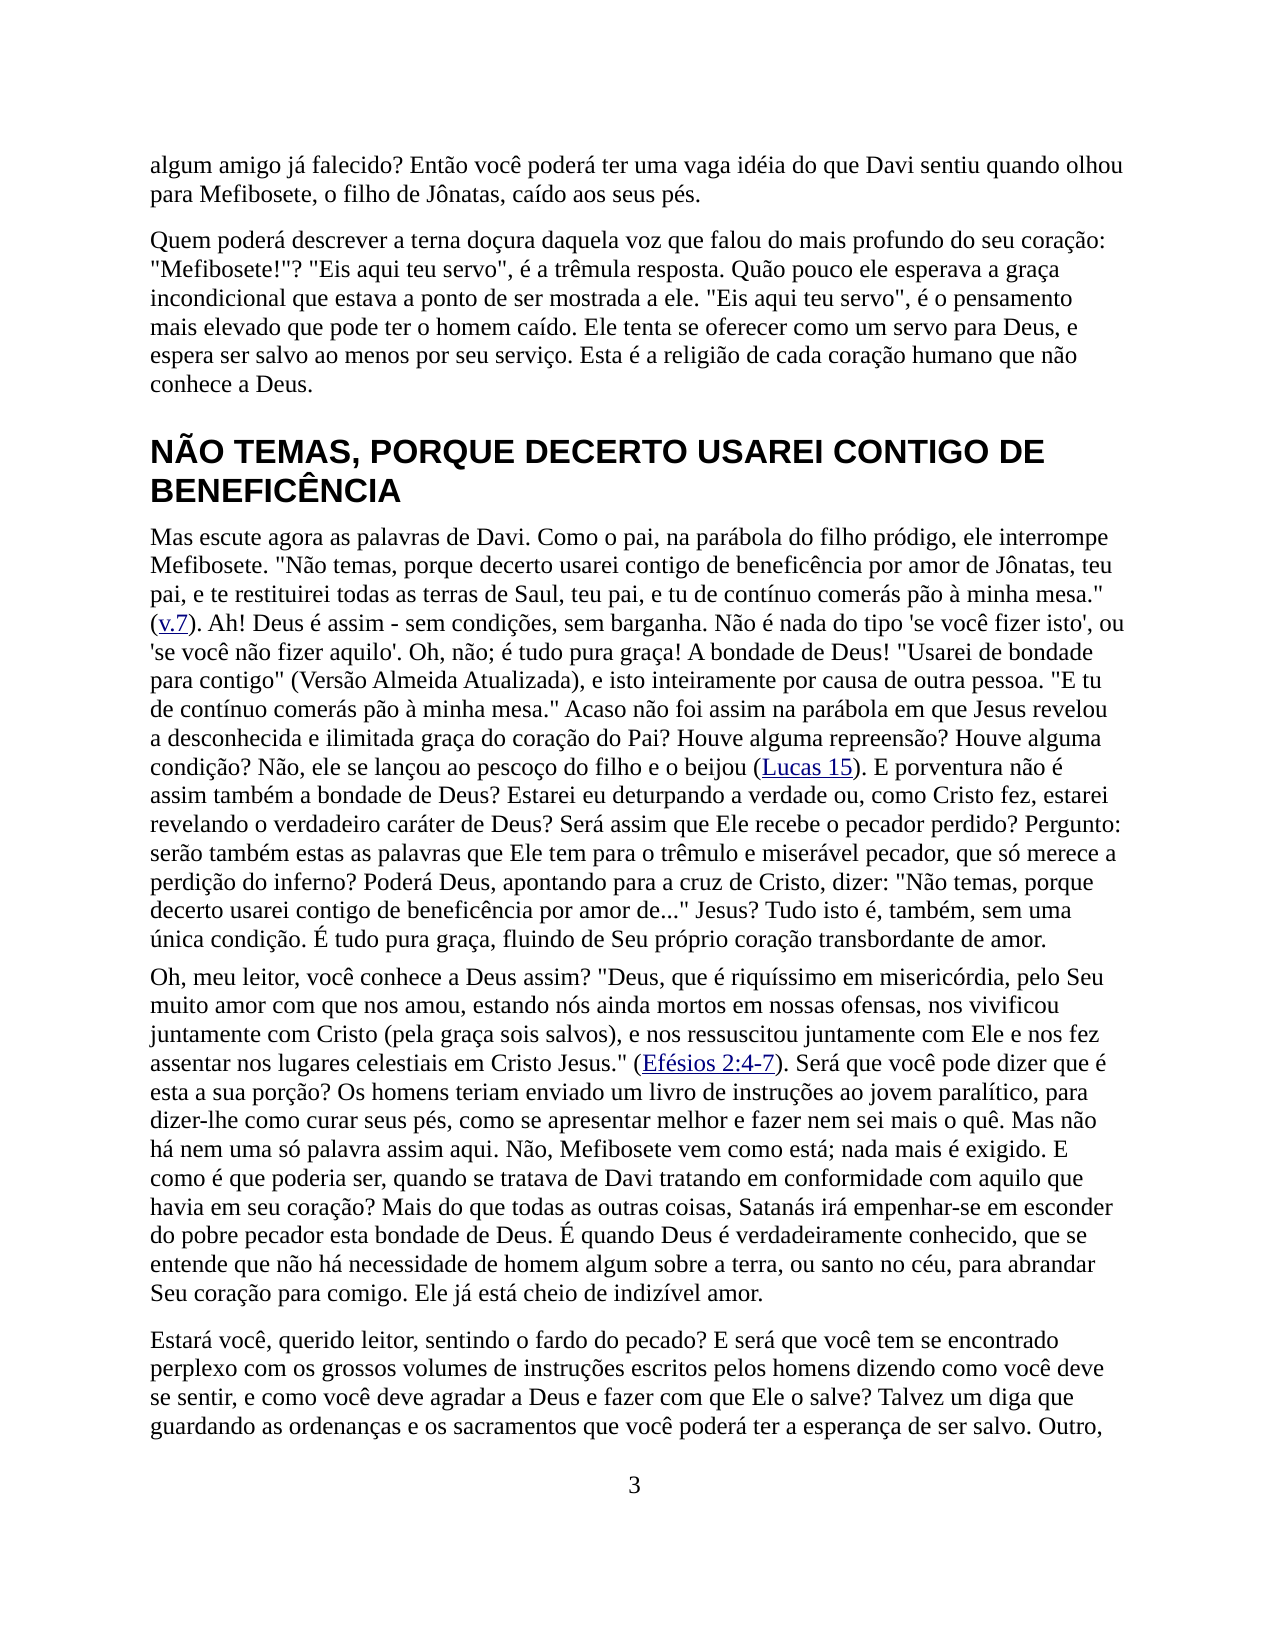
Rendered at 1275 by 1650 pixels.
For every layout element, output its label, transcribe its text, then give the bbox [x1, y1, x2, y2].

text Oh, meu leitor, você conhece a Deus assim? "Deus, que é riquíssimo em misericórdia, pelo Seu muito amor com que nos amou, estando nós ainda mortos em nossas ofensas, nos vivificou juntamente com Cristo (pela graça sois salvos), e nos ressuscitou juntamente com Ele e nos fez assentar nos lugares celestiais em Cristo Jesus." (Efésios 2:4-7). Será que você pode dizer que é esta a sua porção? Os homens teriam enviado um livro de instruções ao jovem paralítico, para dizer-lhe como curar seus pés, como se apresentar melhor e fazer nem sei mais o quê. Mas não há nem uma só palavra assim aqui. Não, Mefibosete vem como está; nada mais é exigido. E como é que poderia ser, quando se tratava de Davi tratando em conformidade com aquilo que havia em seu coração? Mais do que todas as outras coisas, Satanás irá empenhar-se em esconder do pobre pecador esta bondade de Deus. É quando Deus é verdadeiramente conhecido, que se entende que não há necessidade de homem algum sobre a terra, ou santo no céu, para abrandar Seu coração para comigo. Ele já está cheio de indizível amor. [150, 962, 1125, 1307]
subtitle NÃO TEMAS, PORQUE DECERTO USAREI CONTIGO DE BENEFICÊNCIA [150, 432, 1125, 509]
text Quem poderá descrever a terna doçura daquela voz que falou do mais profundo do seu coração: "Mefibosete!"? "Eis aqui teu servo", é a trêmula resposta. Quão pouco ele esperava a graça incondicional que estava a ponto de ser mostrada a ele. "Eis aqui teu servo", é o pensamento mais elevado que pode ter o homem caído. Ele tenta se oferecer como um servo para Deus, e espera ser salvo ao menos por seu serviço. Esta é a religião de cada coração humano que não conhece a Deus. [150, 225, 1125, 398]
text Mas escute agora as palavras de Davi. Como o pai, na parábola do filho pródigo, ele interrompe Mefibosete. "Não temas, porque decerto usarei contigo de beneficência por amor de Jônatas, teu pai, e te restituirei todas as terras de Saul, teu pai, e tu de contínuo comerás pão à minha mesa." (v.7). Ah! Deus é assim - sem condições, sem barganha. Não é nada do tipo 'se você fizer isto', ou 'se você não fizer aquilo'. Oh, não; é tudo pura graça! A bondade de Deus! "Usarei de bondade para contigo" (Versão Almeida Atualizada), e isto inteiramente por causa de outra pessoa. "E tu de contínuo comerás pão à minha mesa." Acaso não foi assim na parábola em que Jesus revelou a desconhecida e ilimitada graça do coração do Pai? Houve alguma repreensão? Houve alguma condição? Não, ele se lançou ao pescoço do filho e o beijou (Lucas 15). E porventura não é assim também a bondade de Deus? Estarei eu deturpando a verdade ou, como Cristo fez, estarei revelando o verdadeiro caráter de Deus? Será assim que Ele recebe o pecador perdido? Pergunto: serão também estas as palavras que Ele tem para o trêmulo e miserável pecador, que só merece a perdição do inferno? Poderá Deus, apontando para a cruz de Cristo, dizer: "Não temas, porque decerto usarei contigo de beneficência por amor de..." Jesus? Tudo isto é, também, sem uma única condição. É tudo pura graça, fluindo de Seu próprio coração transbordante de amor. [150, 522, 1125, 953]
text algum amigo já falecido? Então você poderá ter uma vaga idéia do que Davi sentiu quando olhou para Mefibosete, o filho de Jônatas, caído aos seus pés. [150, 150, 1125, 207]
text Estará você, querido leitor, sentindo o fardo do pecado? E será que você tem se encontrado perplexo com os grossos volumes de instruções escritos pelos homens dizendo como você deve se sentir, e como você deve agradar a Deus e fazer com que Ele o salve? Talvez um diga que guardando as ordenanças e os sacramentos que você poderá ter a esperança de ser salvo. Outro, [150, 1325, 1125, 1440]
